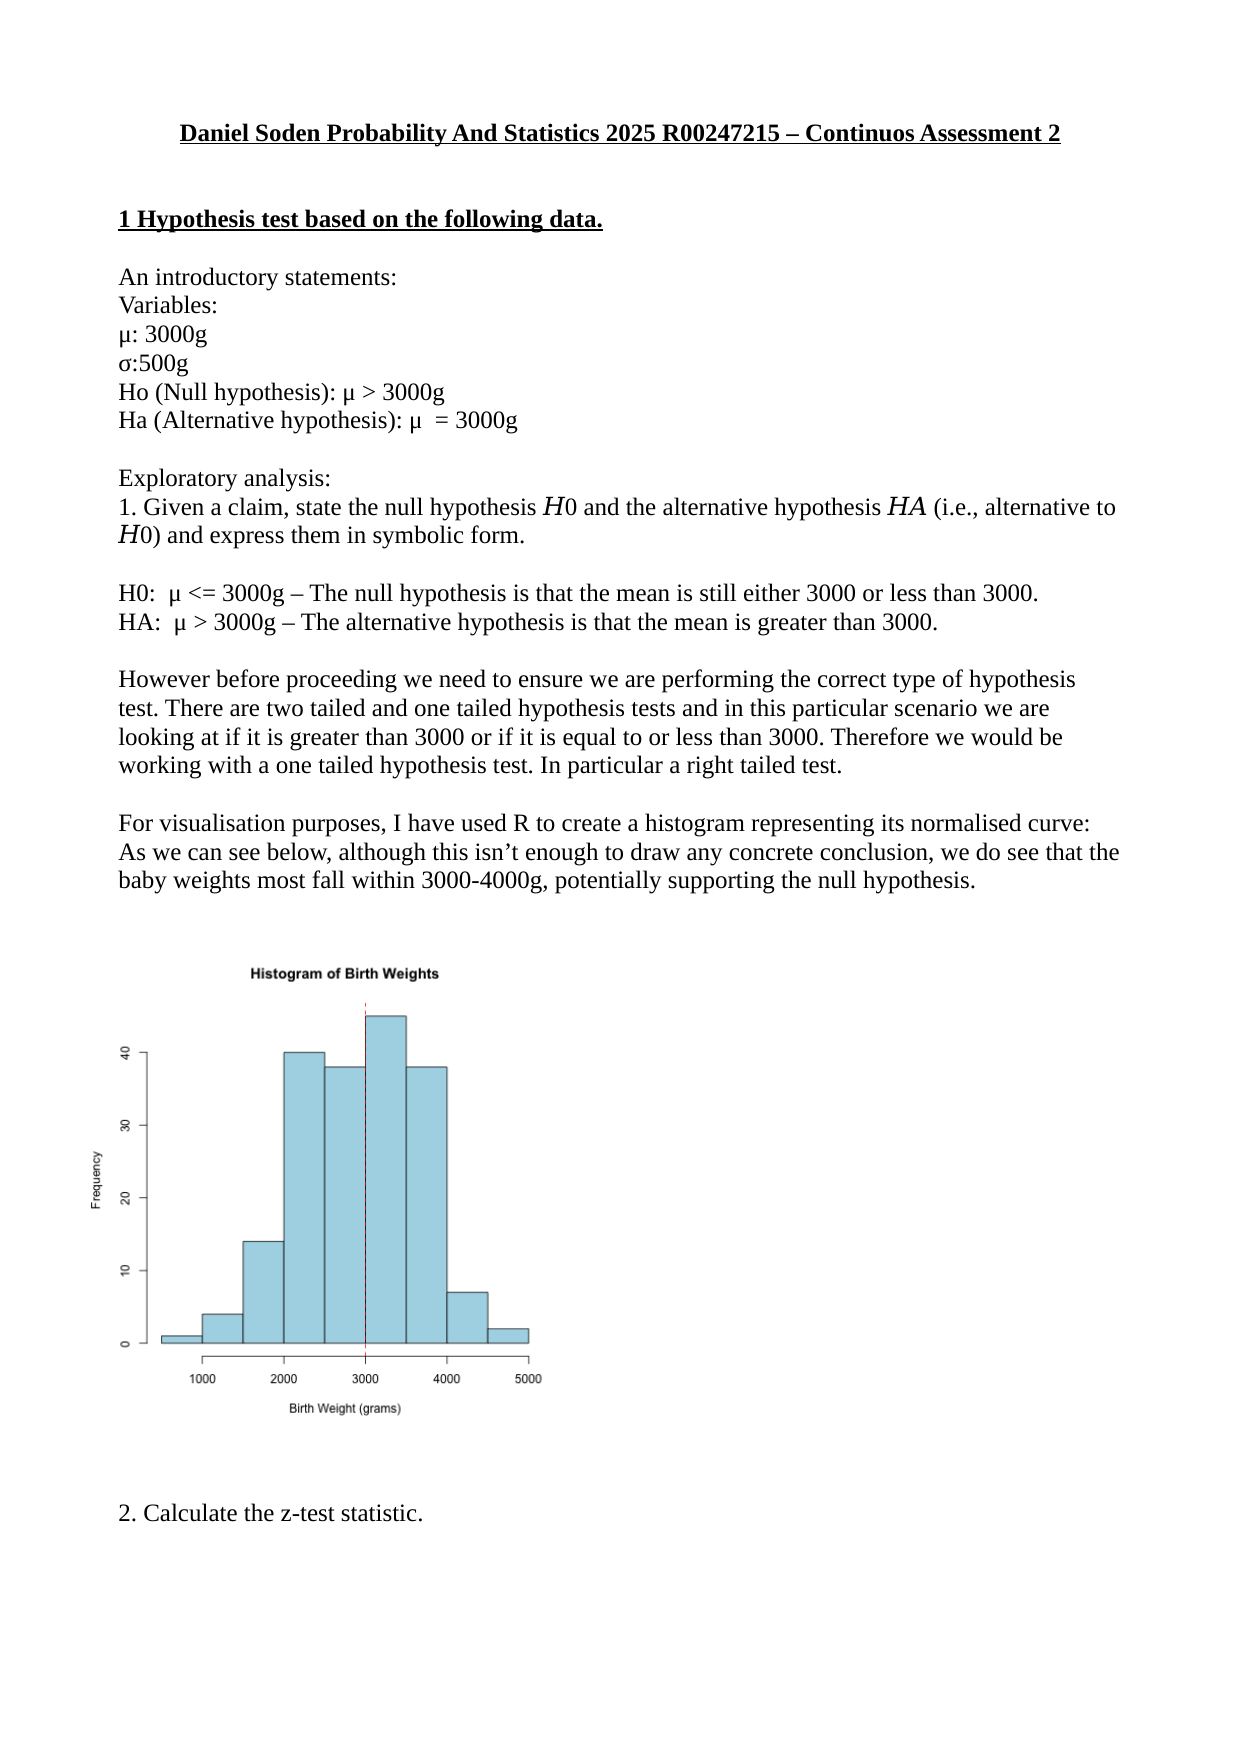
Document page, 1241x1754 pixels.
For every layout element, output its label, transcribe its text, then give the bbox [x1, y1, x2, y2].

text Daniel Soden Probability And Statistics 2025 R00247215 – Continuos Assessment 2 [118, 118, 1122, 147]
text Variables: [118, 291, 1122, 319]
text For visualisation purposes, I have used R to create a histogram representing its normalised curve: [118, 808, 1122, 837]
text Ho (Null hypothesis): μ > 3000g [118, 377, 1122, 406]
text μ: 3000g [118, 319, 1122, 348]
text Ha (Alternative hypothesis): μ = 3000g [118, 406, 1122, 434]
text HA: μ > 3000g – The alternative hypothesis is that the mean is greater than 3000. [118, 607, 1122, 636]
text 2. Calculate the z-test statistic. [118, 1498, 1122, 1527]
picture [87, 943, 574, 1431]
text H0: μ <= 3000g – The null hypothesis is that the mean is still either 3000 or less than 3000. [118, 578, 1122, 607]
text σ:500g [118, 348, 1122, 377]
text As we can see below, although this isn’t enough to draw any concrete conclusion, we do see that the baby weights most fall within 3000-4000g, potentially supporting the null hypothesis. [118, 837, 1122, 894]
text An introductory statements: [118, 262, 1122, 291]
text 1. Given a claim, state the null hypothesis 𝐻0 and the alternative hypothesis 𝐻𝐴 (i.e., alternative to 𝐻0) and express them in symbolic form. [118, 492, 1122, 549]
text Exploratory analysis: [118, 463, 1122, 492]
text However before proceeding we need to ensure we are performing the correct type of hypothesis test. There are two tailed and one tailed hypothesis tests and in this particular scenario we are looking at if it is greater than 3000 or if it is equal to or less than 3000. Therefore we would be working with a one tailed hypothesis test. In particular a right tailed test. [118, 664, 1122, 779]
text 1 Hypothesis test based on the following data. [118, 204, 1122, 233]
